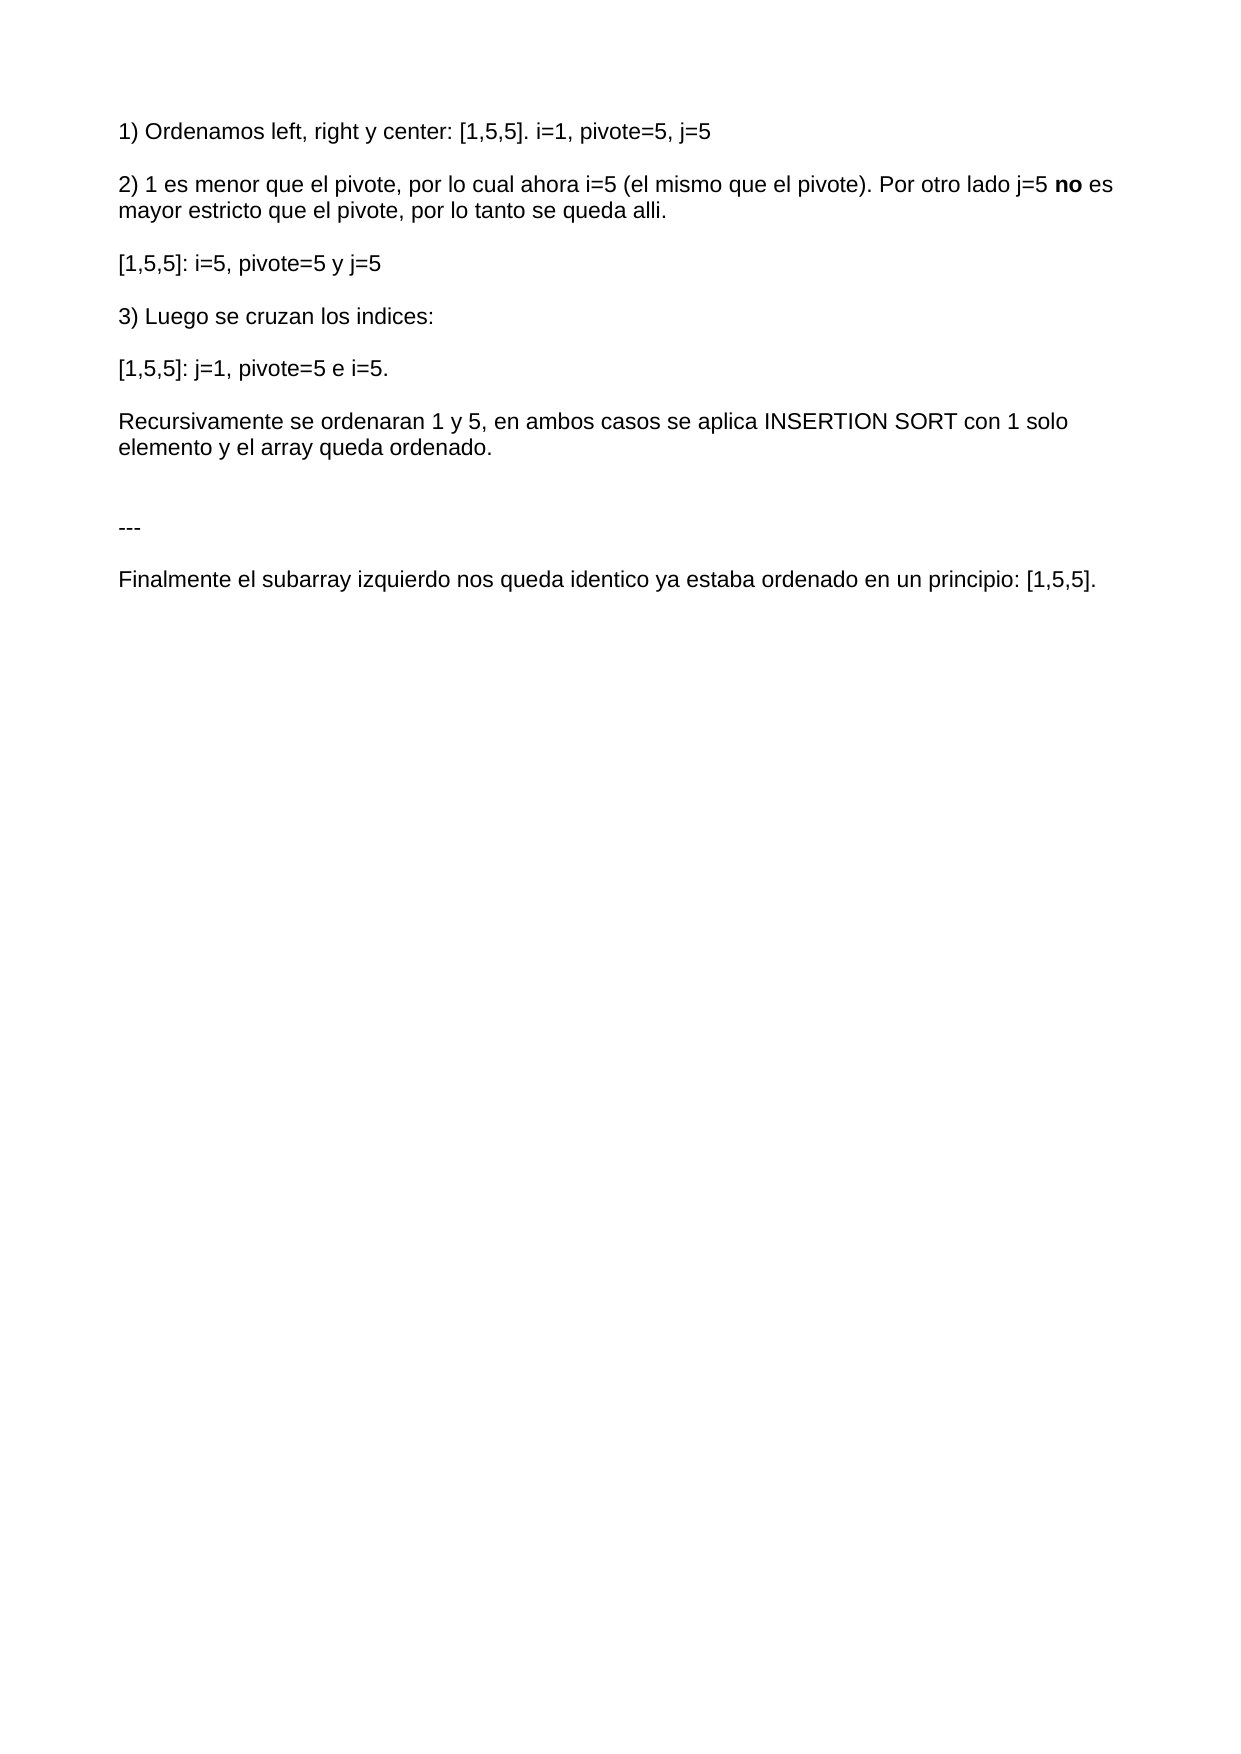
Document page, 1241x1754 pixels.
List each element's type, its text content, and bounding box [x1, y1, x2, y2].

text [1,5,5]: j=1, pivote=5 e i=5. [389, 355, 1122, 382]
text 3) Luego se cruzan los indices: [434, 303, 1122, 329]
text [1,5,5]: i=5, pivote=5 y j=5 [381, 250, 1122, 276]
text Recursivamente se ordenaran 1 y 5, en ambos casos se aplica INSERTION SORT con 1 solo elemento y el array queda ordenado. [493, 408, 1122, 461]
text 2) 1 es menor que el pivote, por lo cual ahora i=5 (el mismo que el pivote). Por otro lado j=5 no es mayor estricto que el pivote, por lo tanto se queda alli. [667, 171, 1122, 223]
text 1) Ordenamos left, right y center: [1,5,5]. i=1, pivote=5, j=5 [711, 118, 1122, 144]
text --- [118, 513, 1122, 540]
